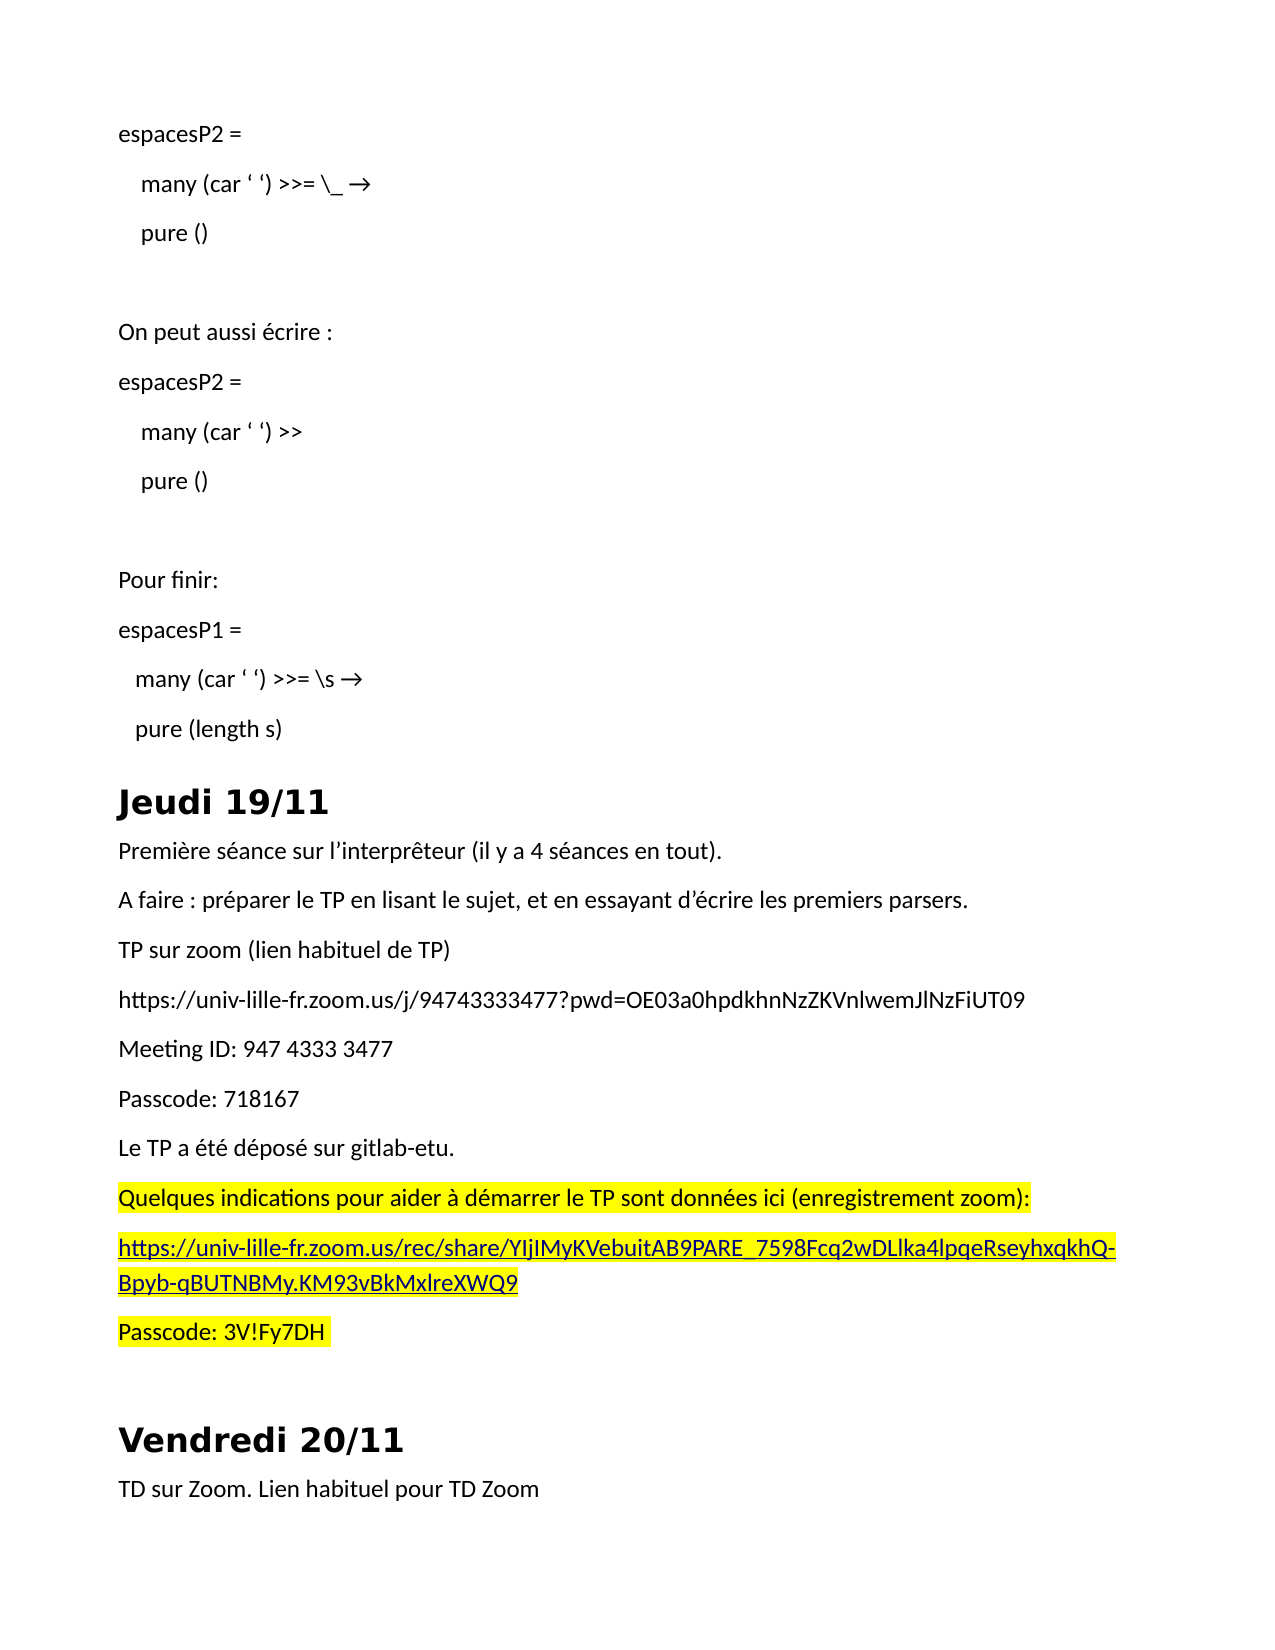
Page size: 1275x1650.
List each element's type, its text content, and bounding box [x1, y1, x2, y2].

text https://univ-lille-fr.zoom.us/j/94743333477?pwd=OE03a0hpdkhnNzZKVnlwemJlNzFiUT09 [118, 984, 1157, 1014]
text Quelques indications pour aider à démarrer le TP sont données ici (enregistrement zoom): [118, 1182, 1157, 1213]
text Première séance sur l’interprêteur (il y a 4 séances en tout). [118, 835, 1157, 866]
text A faire : préparer le TP en lisant le sujet, et en essayant d’écrire les premiers parsers. [118, 885, 1157, 915]
text Meeting ID: 947 4333 3477 [118, 1033, 1157, 1064]
text TP sur zoom (lien habituel de TP) [118, 934, 1157, 965]
text Passcode: 3V!Fy7DH [118, 1316, 1157, 1382]
text espacesP2 = [118, 366, 1157, 397]
text many (car ‘ ‘) >>= \_ → [118, 168, 1157, 198]
text Passcode: 718167 [118, 1083, 1157, 1113]
text Pour finir: [118, 564, 1157, 595]
text https://univ-lille-fr.zoom.us/rec/share/YIjIMyKVebuitAB9PARE_7598Fcq2wDLlka4lpqeRseyhxqkhQ-Bpyb-qBUTNBMy.KM93vBkMxlreXWQ9 [118, 1232, 1157, 1297]
text pure (length s) [118, 713, 1157, 744]
subtitle Vendredi 20/11 [118, 1422, 1157, 1461]
text pure () [118, 217, 1157, 248]
text espacesP1 = [118, 614, 1157, 644]
text many (car ‘ ‘) >>= \s → [118, 663, 1157, 694]
text TD sur Zoom. Lien habituel pour TD Zoom [118, 1473, 1157, 1504]
text Le TP a été déposé sur gitlab-etu. [118, 1133, 1157, 1163]
subtitle Jeudi 19/11 [118, 783, 1157, 823]
text On peut aussi écrire : [118, 316, 1157, 347]
text espacesP2 = [118, 118, 1157, 149]
text many (car ‘ ‘) >> [118, 416, 1157, 446]
text pure () [118, 465, 1157, 496]
